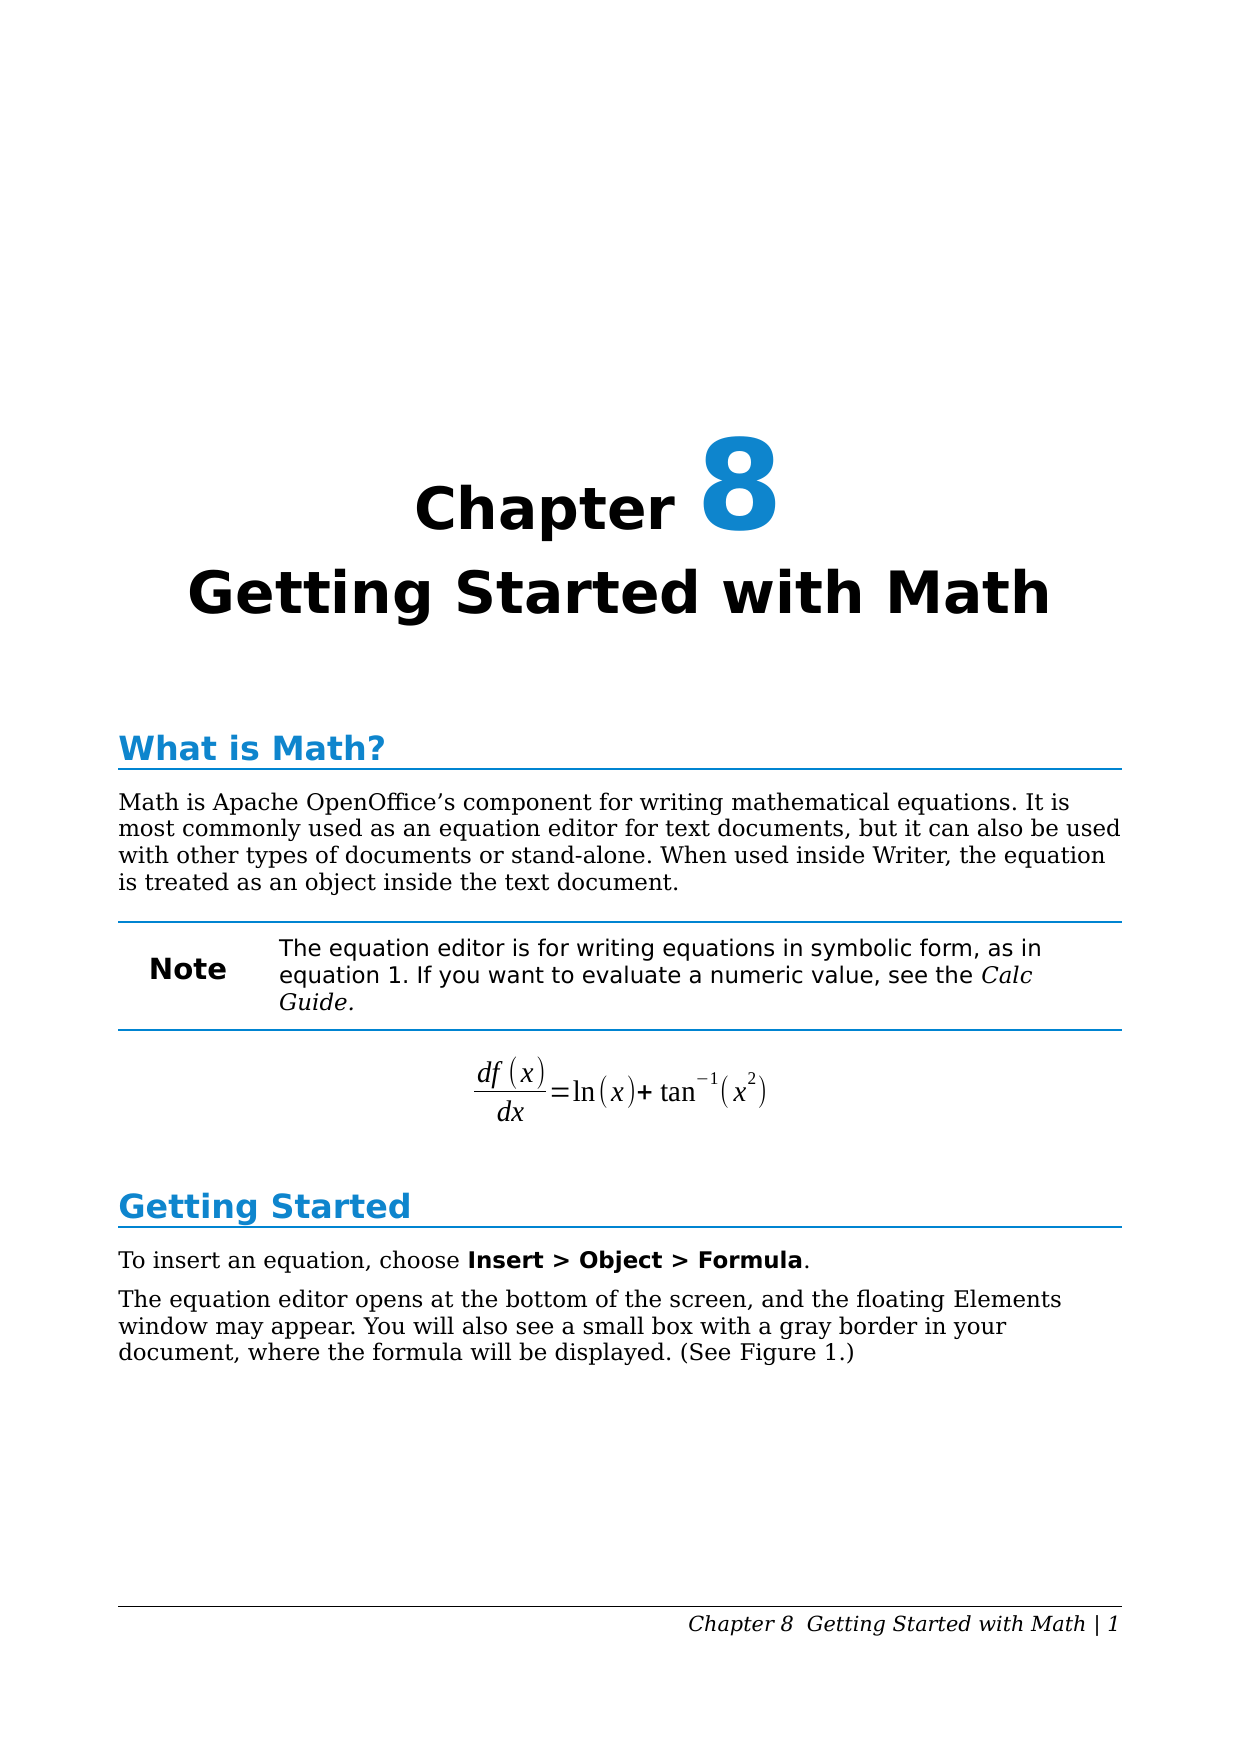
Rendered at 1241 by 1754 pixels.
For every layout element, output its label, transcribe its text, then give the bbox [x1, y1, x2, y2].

table_header The equation editor is for writing equations in symbolic form, as in equation 1. If you want to evaluate a numeric value, see the Calc Guide. [258, 923, 1122, 1029]
text To insert an equation, choose Insert > Object > Formula. [118, 1247, 1122, 1274]
subtitle Chapter 8 Getting Started with Math [118, 413, 1122, 627]
subtitle Getting Started [118, 1187, 1122, 1226]
table_header Note [118, 923, 257, 1029]
text Math is Apache OpenOffice’s component for writing mathematical equations. It is most commonly used as an equation editor for text documents, but it can also be used with other types of documents or stand-alone. When used inside Writer, the equation is treated as an object inside the text document. [118, 789, 1122, 896]
text The equation editor opens at the bottom of the screen, and the floating Elements window may appear. You will also see a small box with a gray border in your document, where the formula will be displayed. (See Figure 1.) [118, 1286, 1122, 1366]
subtitle What is Math? [118, 729, 1122, 768]
